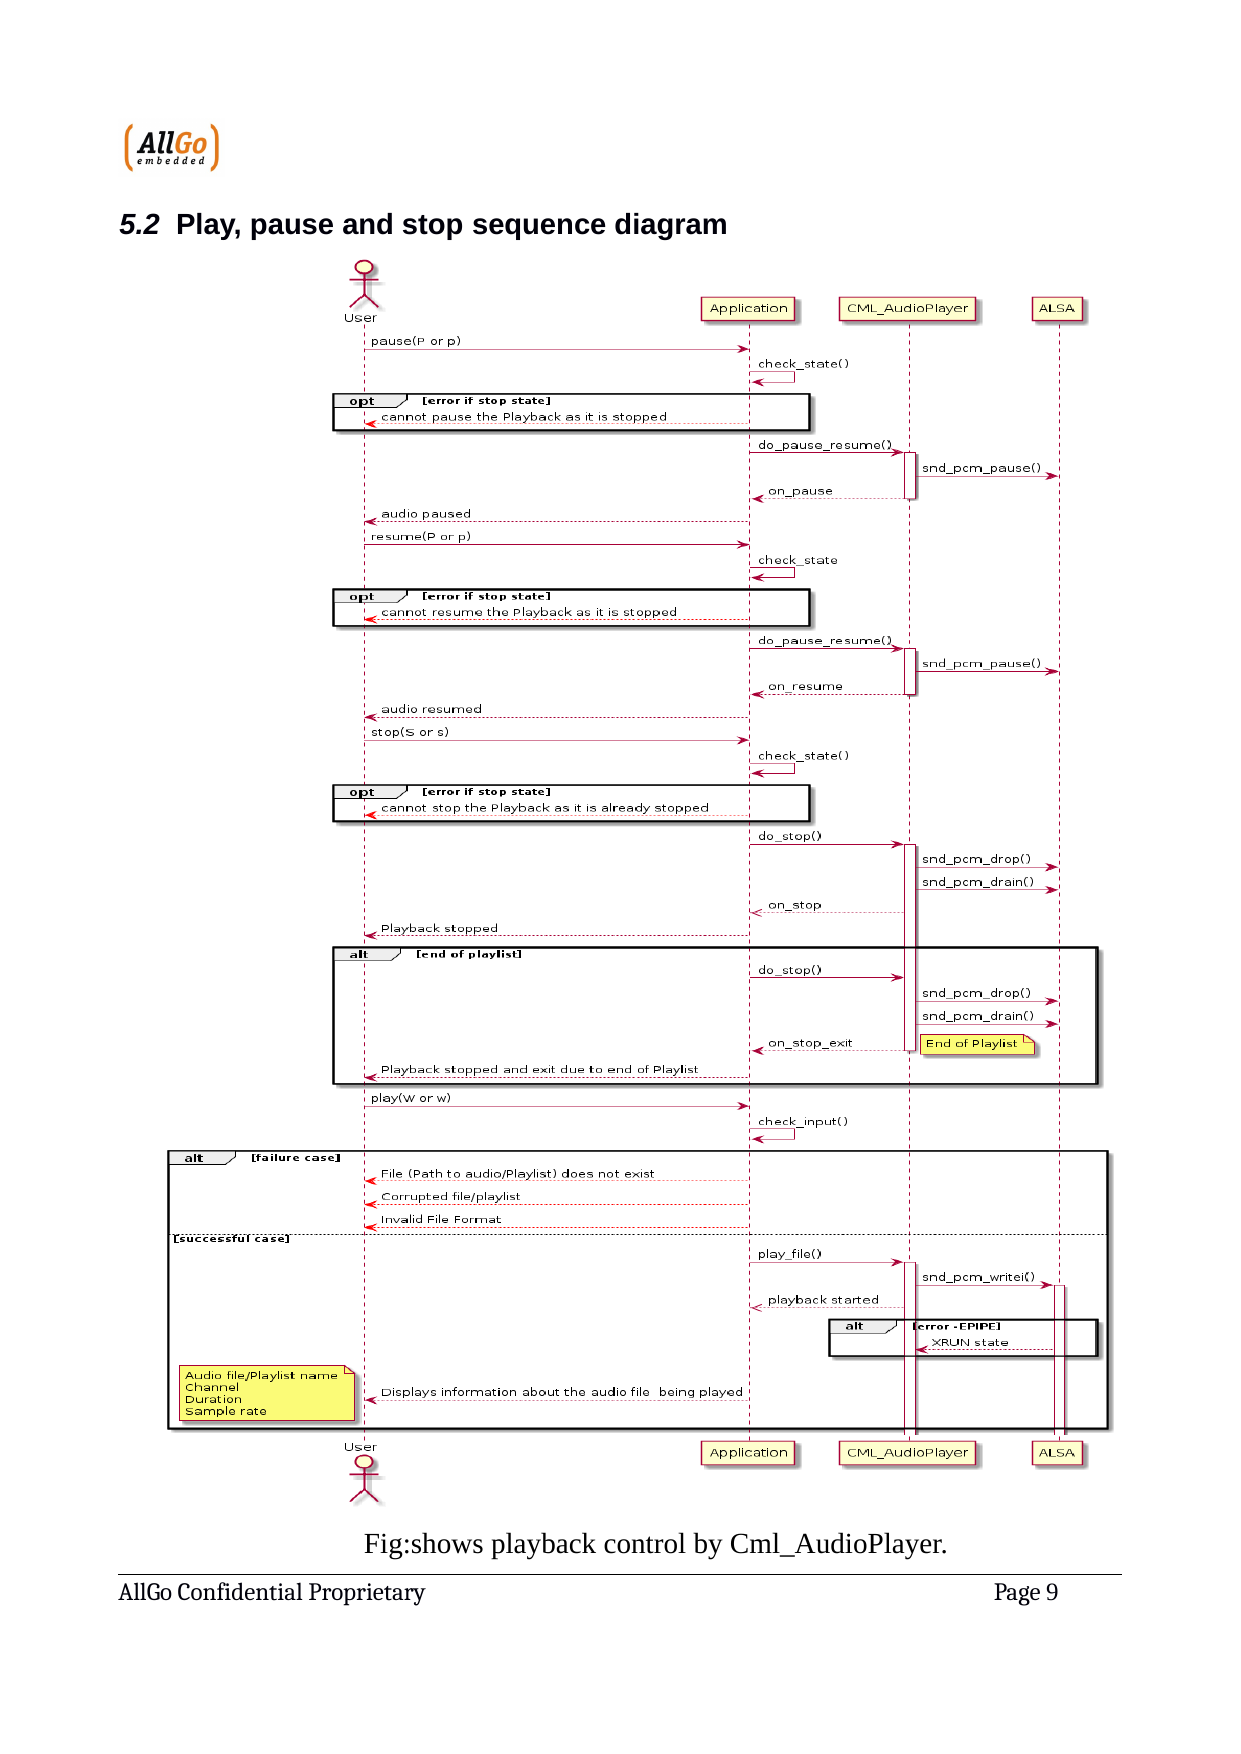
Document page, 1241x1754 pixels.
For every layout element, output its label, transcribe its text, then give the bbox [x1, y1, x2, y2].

picture [118, 118, 225, 177]
subtitle 5.2 Play, pause and stop sequence diagram [119, 207, 1122, 240]
picture [155, 256, 1119, 1509]
